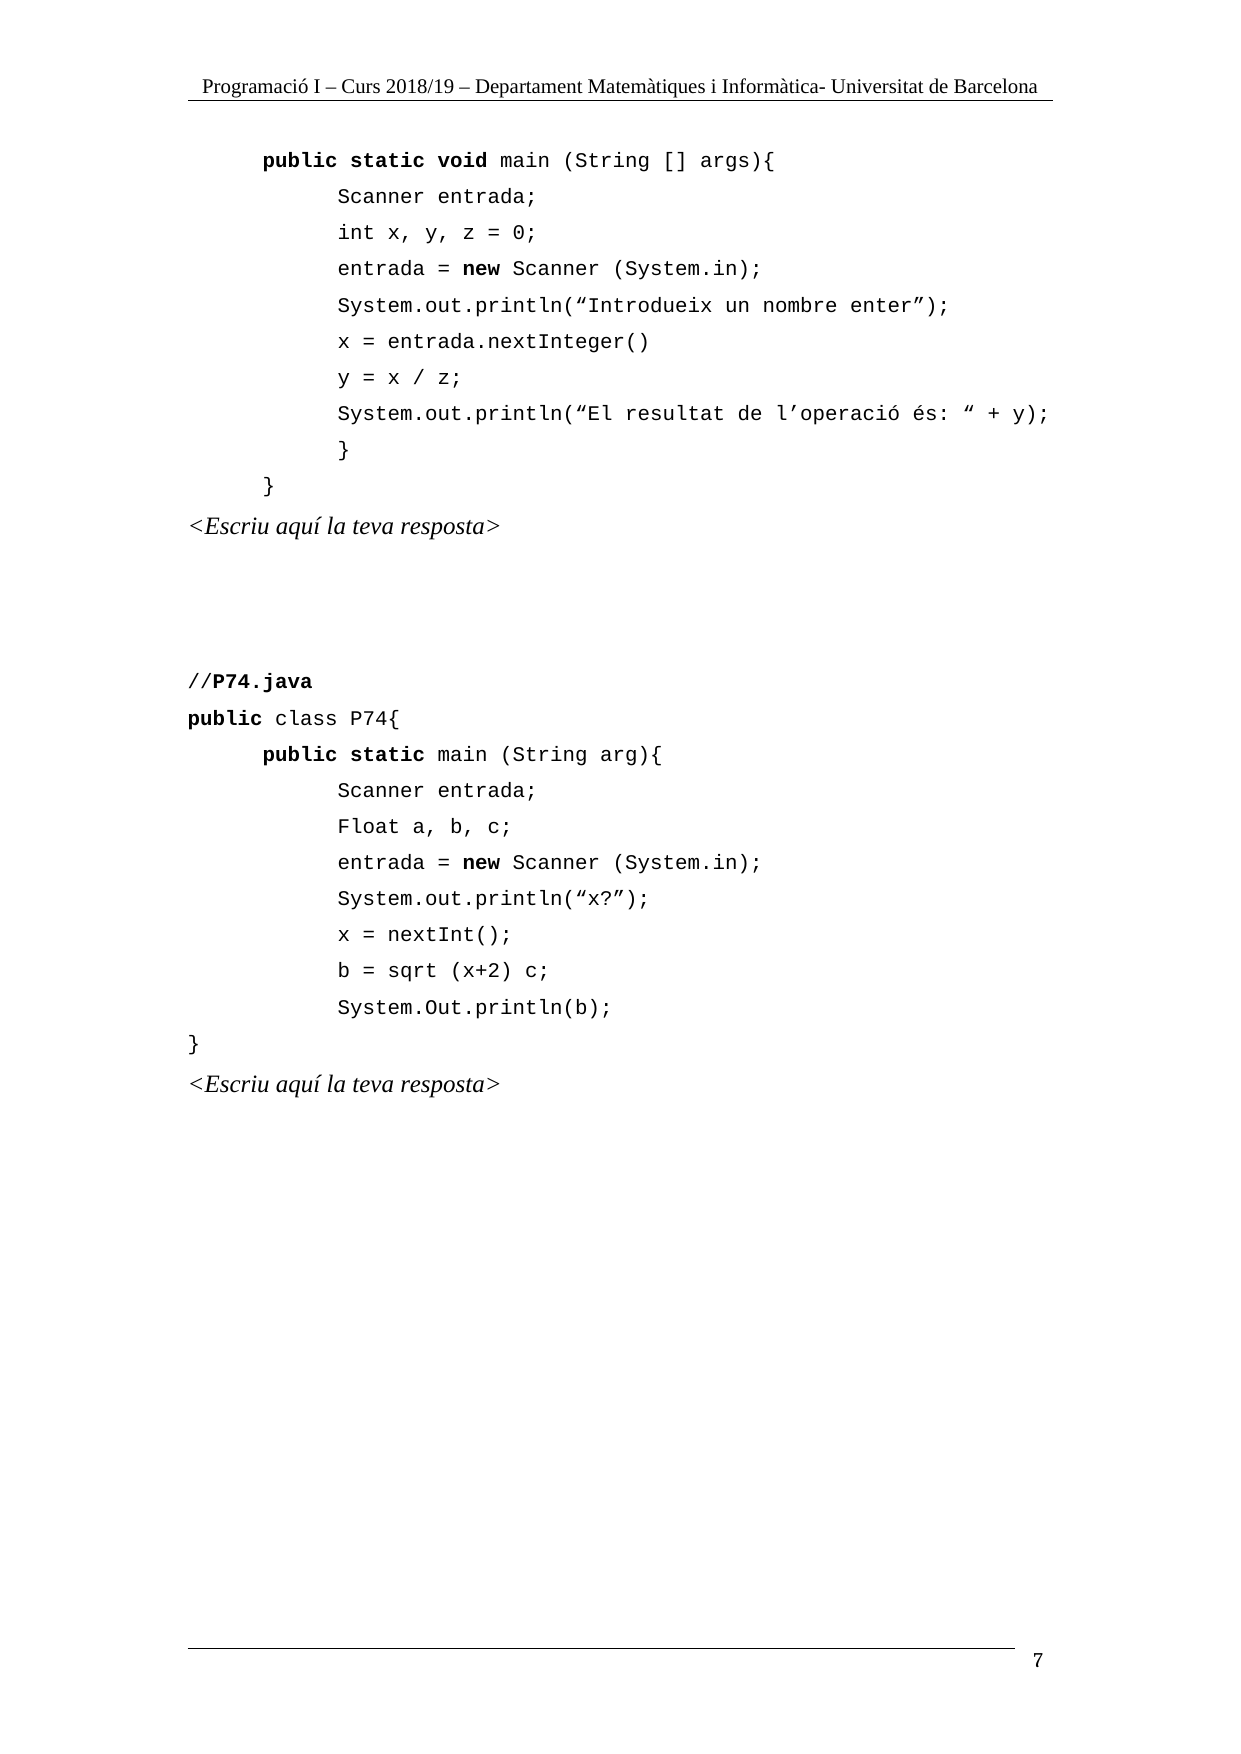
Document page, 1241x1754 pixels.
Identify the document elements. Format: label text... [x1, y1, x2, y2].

text Scanner entrada; [187, 780, 1053, 803]
text System.out.println(“Introdueix un nombre enter”); [187, 294, 1053, 318]
text x = nextInt(); [187, 924, 1053, 948]
text public static main (String arg){ [187, 744, 1053, 767]
text public static void main (String [] args){ [187, 150, 1053, 174]
text x = entrada.nextInteger() [187, 331, 1053, 354]
text entrada = new Scanner (System.in); [187, 258, 1053, 282]
text Float a, b, c; [187, 816, 1053, 839]
text } [187, 475, 1053, 499]
text y = x / z; [187, 367, 1053, 391]
text System.out.println(“El resultat de l’operació és: “ + y); [187, 403, 1053, 427]
text int x, y, z = 0; [187, 222, 1053, 246]
text Scanner entrada; [187, 186, 1053, 210]
text <Escriu aquí la teva resposta> [187, 511, 1053, 540]
text } [187, 439, 1053, 463]
text System.Out.println(b); [187, 997, 1053, 1020]
text System.out.println(“x?”); [187, 888, 1053, 912]
text //P74.java [187, 671, 1053, 695]
text <Escriu aquí la teva resposta> [187, 1069, 1053, 1098]
text entrada = new Scanner (System.in); [187, 852, 1053, 876]
text public class P74{ [187, 707, 1053, 731]
text b = sqrt (x+2) c; [187, 961, 1053, 984]
text } [187, 1033, 1053, 1056]
